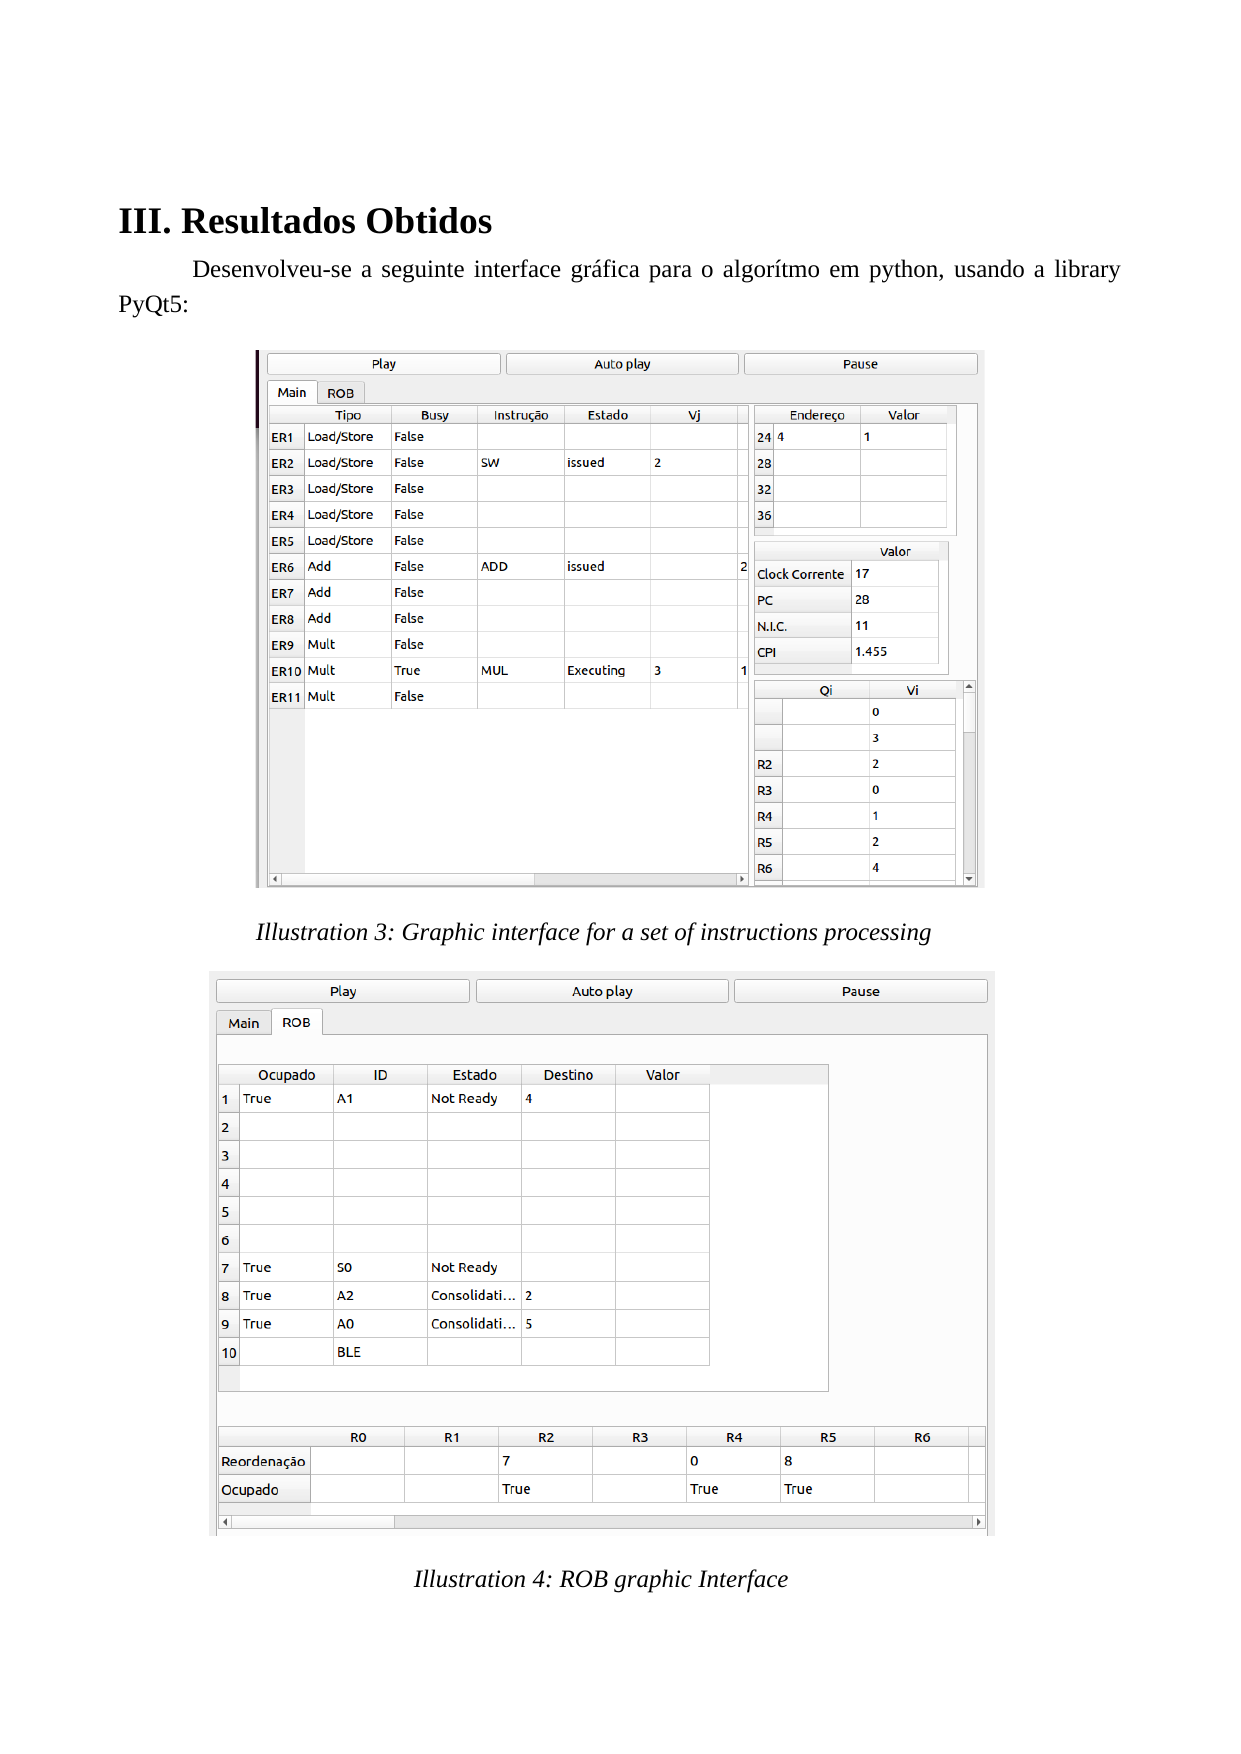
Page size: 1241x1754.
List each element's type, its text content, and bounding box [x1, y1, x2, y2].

text Desenvolveu-se a seguinte interface gráfica para o algorítmo em python, usando a library PyQt5: [118, 254, 1122, 318]
picture [209, 971, 995, 1536]
subtitle III. Resultados Obtidos [118, 199, 1122, 242]
text Illustration 4: ROB graphic Interface [161, 972, 1044, 1593]
picture [255, 350, 985, 888]
text Illustration 3: Graphic interface for a set of instructions processing [256, 888, 985, 945]
